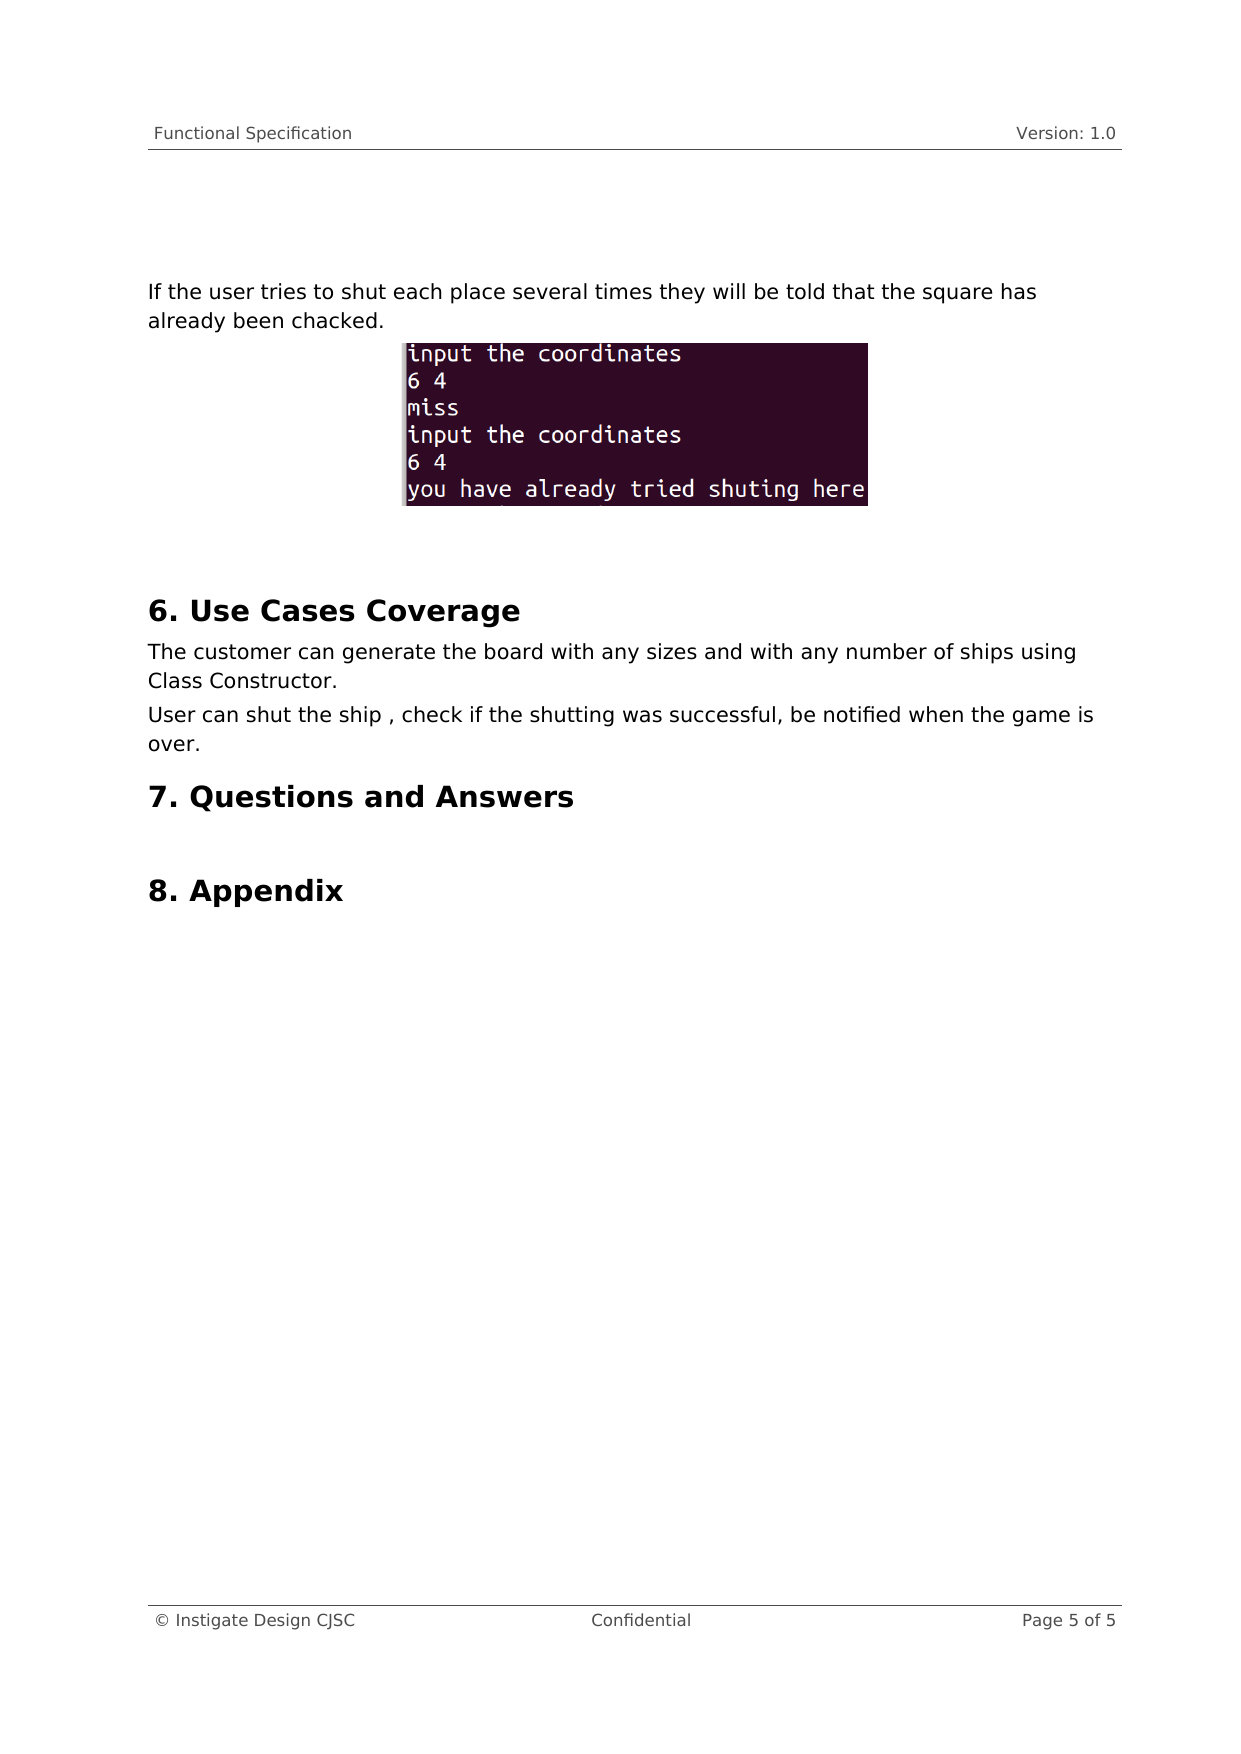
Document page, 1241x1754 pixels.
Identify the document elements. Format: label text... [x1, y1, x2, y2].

text If the user tries to shut each place several times they will be told that the square has already been chacked. [148, 280, 1122, 333]
text User can shut the ship , check if the shutting was successful, be notified when the game is over. [148, 703, 1122, 756]
subtitle Use Cases Coverage [148, 594, 1122, 628]
subtitle Appendix [148, 874, 1122, 908]
text The customer can generate the board with any sizes and with any number of ships using Class Constructor. [148, 640, 1122, 693]
picture [401, 343, 868, 506]
subtitle Questions and Answers [148, 780, 1122, 814]
